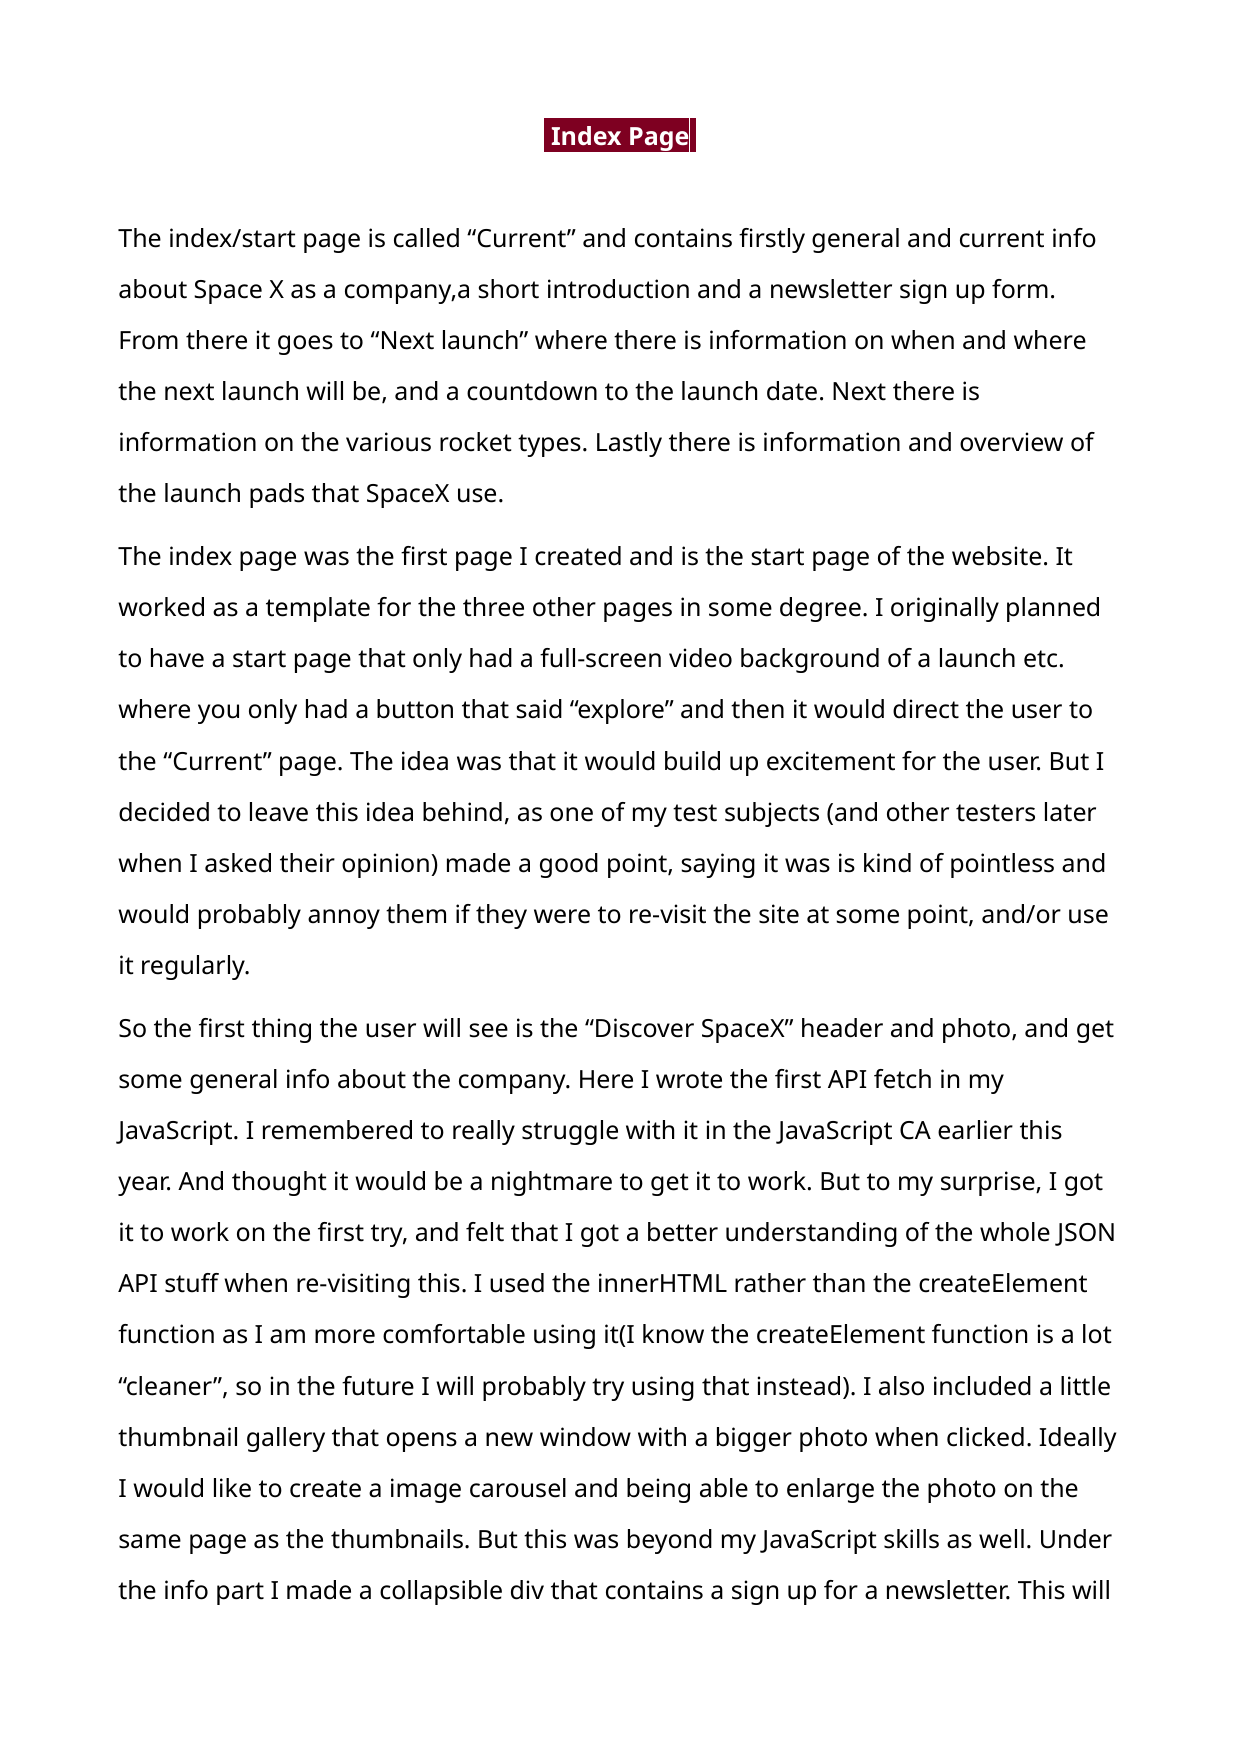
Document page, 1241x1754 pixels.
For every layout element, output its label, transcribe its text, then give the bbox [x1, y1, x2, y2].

text So the first thing the user will see is the “Discover SpaceX” header and photo, and get some general info about the company. Here I wrote the first API fetch in my JavaScript. I remembered to really struggle with it in the JavaScript CA earlier this year. And thought it would be a nightmare to get it to work. But to my surprise, I got it to work on the first try, and felt that I got a better understanding of the whole JSON API stuff when re-visiting this. I used the innerHTML rather than the createElement function as I am more comfortable using it(I know the createElement function is a lot “cleaner”, so in the future I will probably try using that instead). I also included a little thumbnail gallery that opens a new window with a bigger photo when clicked. Ideally I would like to create a image carousel and being able to enlarge the photo on the same page as the thumbnails. But this was beyond my JavaScript skills as well. Under the info part I made a collapsible div that contains a sign up for a newsletter. This will [118, 1011, 1122, 1606]
text The index page was the first page I created and is the start page of the website. It worked as a template for the three other pages in some degree. I originally planned to have a start page that only had a full-screen video background of a launch etc. where you only had a button that said “explore” and then it would direct the user to the “Current” page. The idea was that it would build up excitement for the user. But I decided to leave this idea behind, as one of my test subjects (and other testers later when I asked their opinion) made a good point, saying it was is kind of pointless and would probably annoy them if they were to re-visit the site at some point, and/or use it regularly. [118, 539, 1122, 981]
text Index Page [118, 118, 1122, 152]
text The index/start page is called “Current” and contains firstly general and current info about Space X as a company,a short introduction and a newsletter sign up form. From there it goes to “Next launch” where there is information on when and where the next launch will be, and a countdown to the launch date. Next there is information on the various rocket types. Lastly there is information and overview of the launch pads that SpaceX use. [118, 220, 1122, 509]
